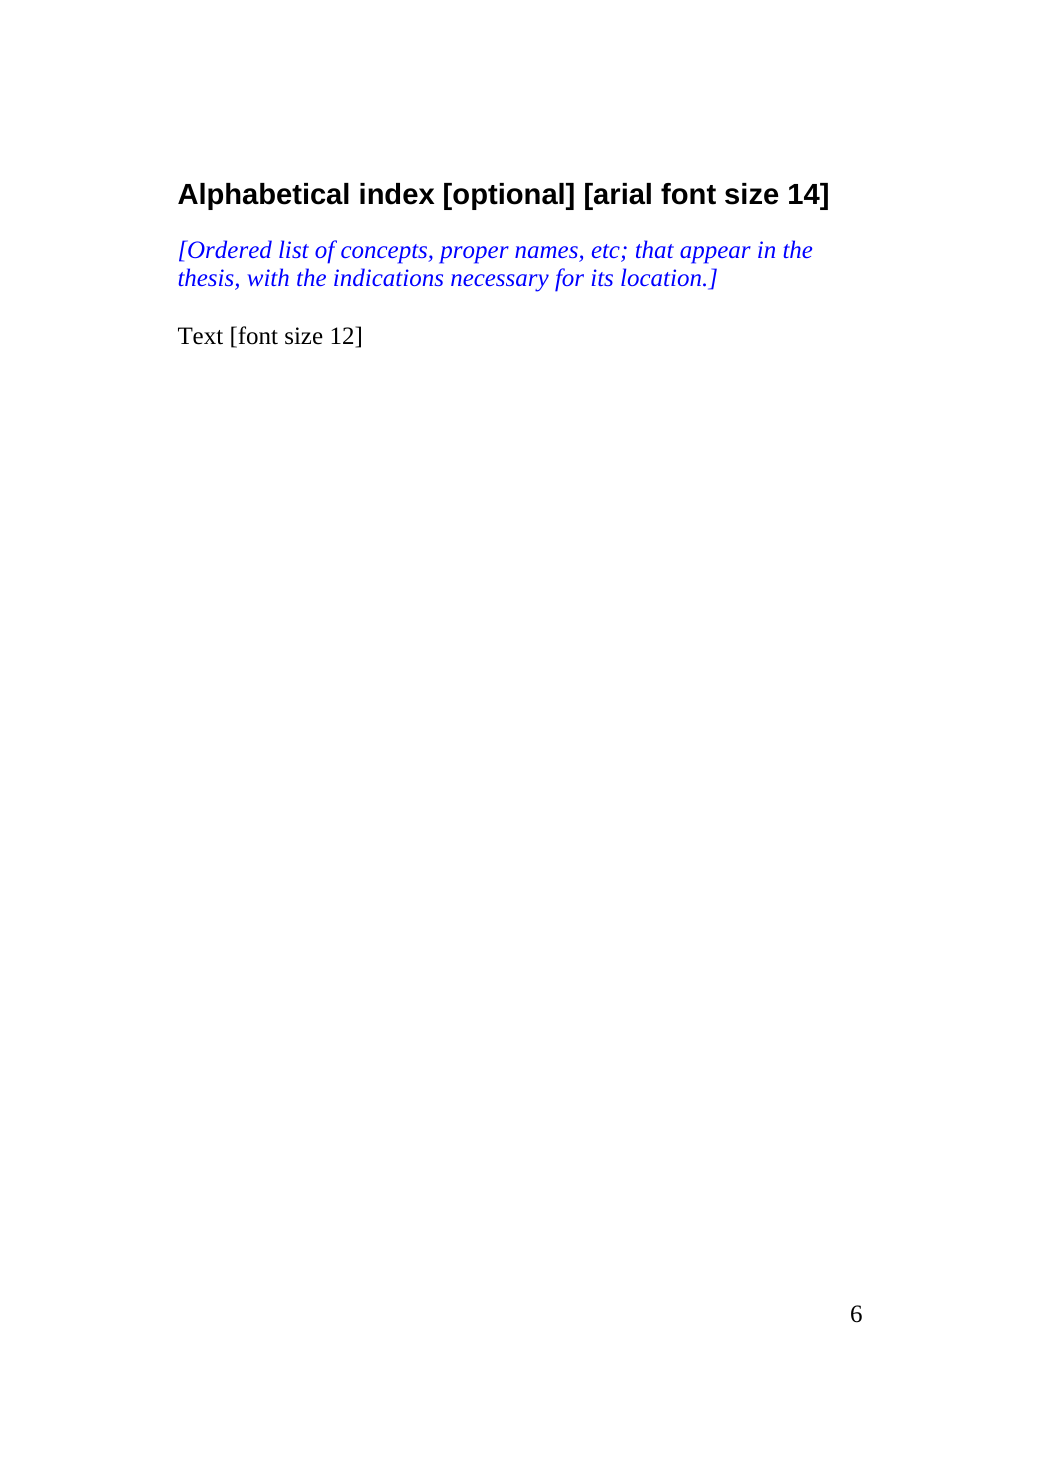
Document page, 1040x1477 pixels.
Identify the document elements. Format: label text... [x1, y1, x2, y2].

text [Ordered list of concepts, proper names, etc; that appear in the thesis, with the indications necessary for its location.] [177, 235, 862, 292]
text Text [font size 12] [177, 321, 862, 350]
text Alphabetical index [optional] [arial font size 14] [177, 177, 862, 211]
